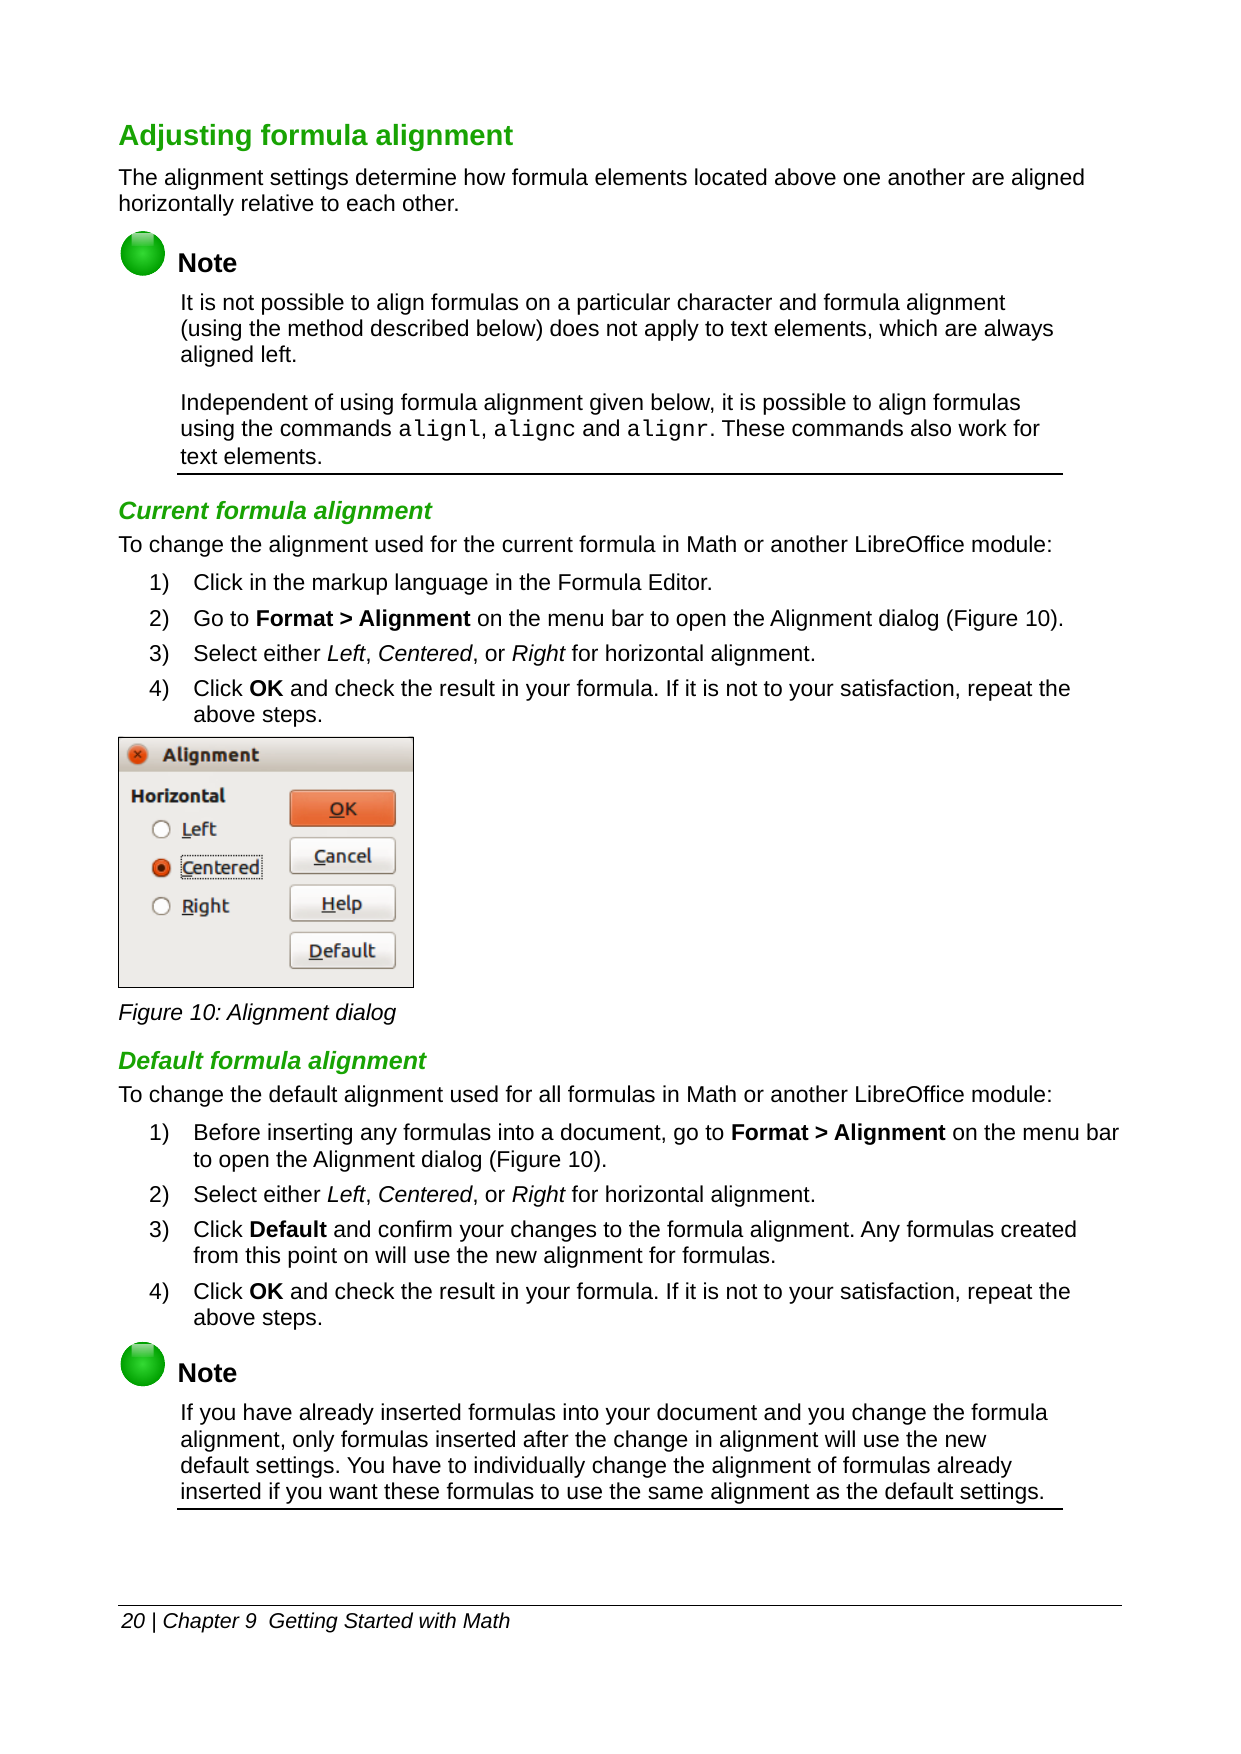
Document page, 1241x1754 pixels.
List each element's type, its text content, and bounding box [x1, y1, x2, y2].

subtitle Note [118, 1339, 1122, 1389]
text If you have already inserted formulas into your document and you change the formula alignment, only formulas inserted after the change in alignment will use the new default settings. You have to individually change the alignment of formulas already inserted if you want these formulas to use the same alignment as the default settings. [177, 1396, 1063, 1508]
text To change the default alignment used for all formulas in Math or another LibreOffice module: [118, 1081, 1122, 1107]
text Figure 10: Alignment dialog [118, 999, 413, 1025]
text To change the alignment used for the current formula in Math or another LibreOffice module: [118, 531, 1122, 557]
picture [119, 738, 413, 987]
list Select either Left, Centered, or Right for horizontal alignment. [169, 1181, 1122, 1207]
text It is not possible to align formulas on a particular character and formula alignment (using the method described below) does not apply to text elements, which are always aligned left. [177, 286, 1063, 368]
subtitle Current formula alignment [118, 496, 1122, 524]
text The alignment settings determine how formula elements located above one another are aligned horizontally relative to each other. [118, 163, 1122, 216]
list Before inserting any formulas into a document, go to Format > Alignment on the menu bar to open the Alignment dialog (Figure 10). [169, 1119, 1122, 1172]
list Click in the markup language in the Formula Editor. [169, 569, 1122, 596]
list Click OK and check the result in your formula. If it is not to your satisfaction, repeat the above steps. [169, 675, 1122, 728]
subtitle Adjusting formula alignment [118, 118, 1122, 152]
list Go to Format > Alignment on the menu bar to open the Alignment dialog (Figure 10). [169, 604, 1122, 631]
subtitle Default formula alignment [118, 1046, 1122, 1074]
list Click Default and confirm your changes to the formula alignment. Any formulas created from this point on will use the new alignment for formulas. [169, 1216, 1122, 1269]
text Independent of using formula alignment given below, it is possible to align formulas using the commands alignl, alignc and alignr. These commands also work for text elements. [177, 386, 1063, 473]
subtitle Note [118, 229, 1122, 278]
list Click OK and check the result in your formula. If it is not to your satisfaction, repeat the above steps. [169, 1278, 1122, 1330]
list Select either Left, Centered, or Right for horizontal alignment. [169, 640, 1122, 666]
